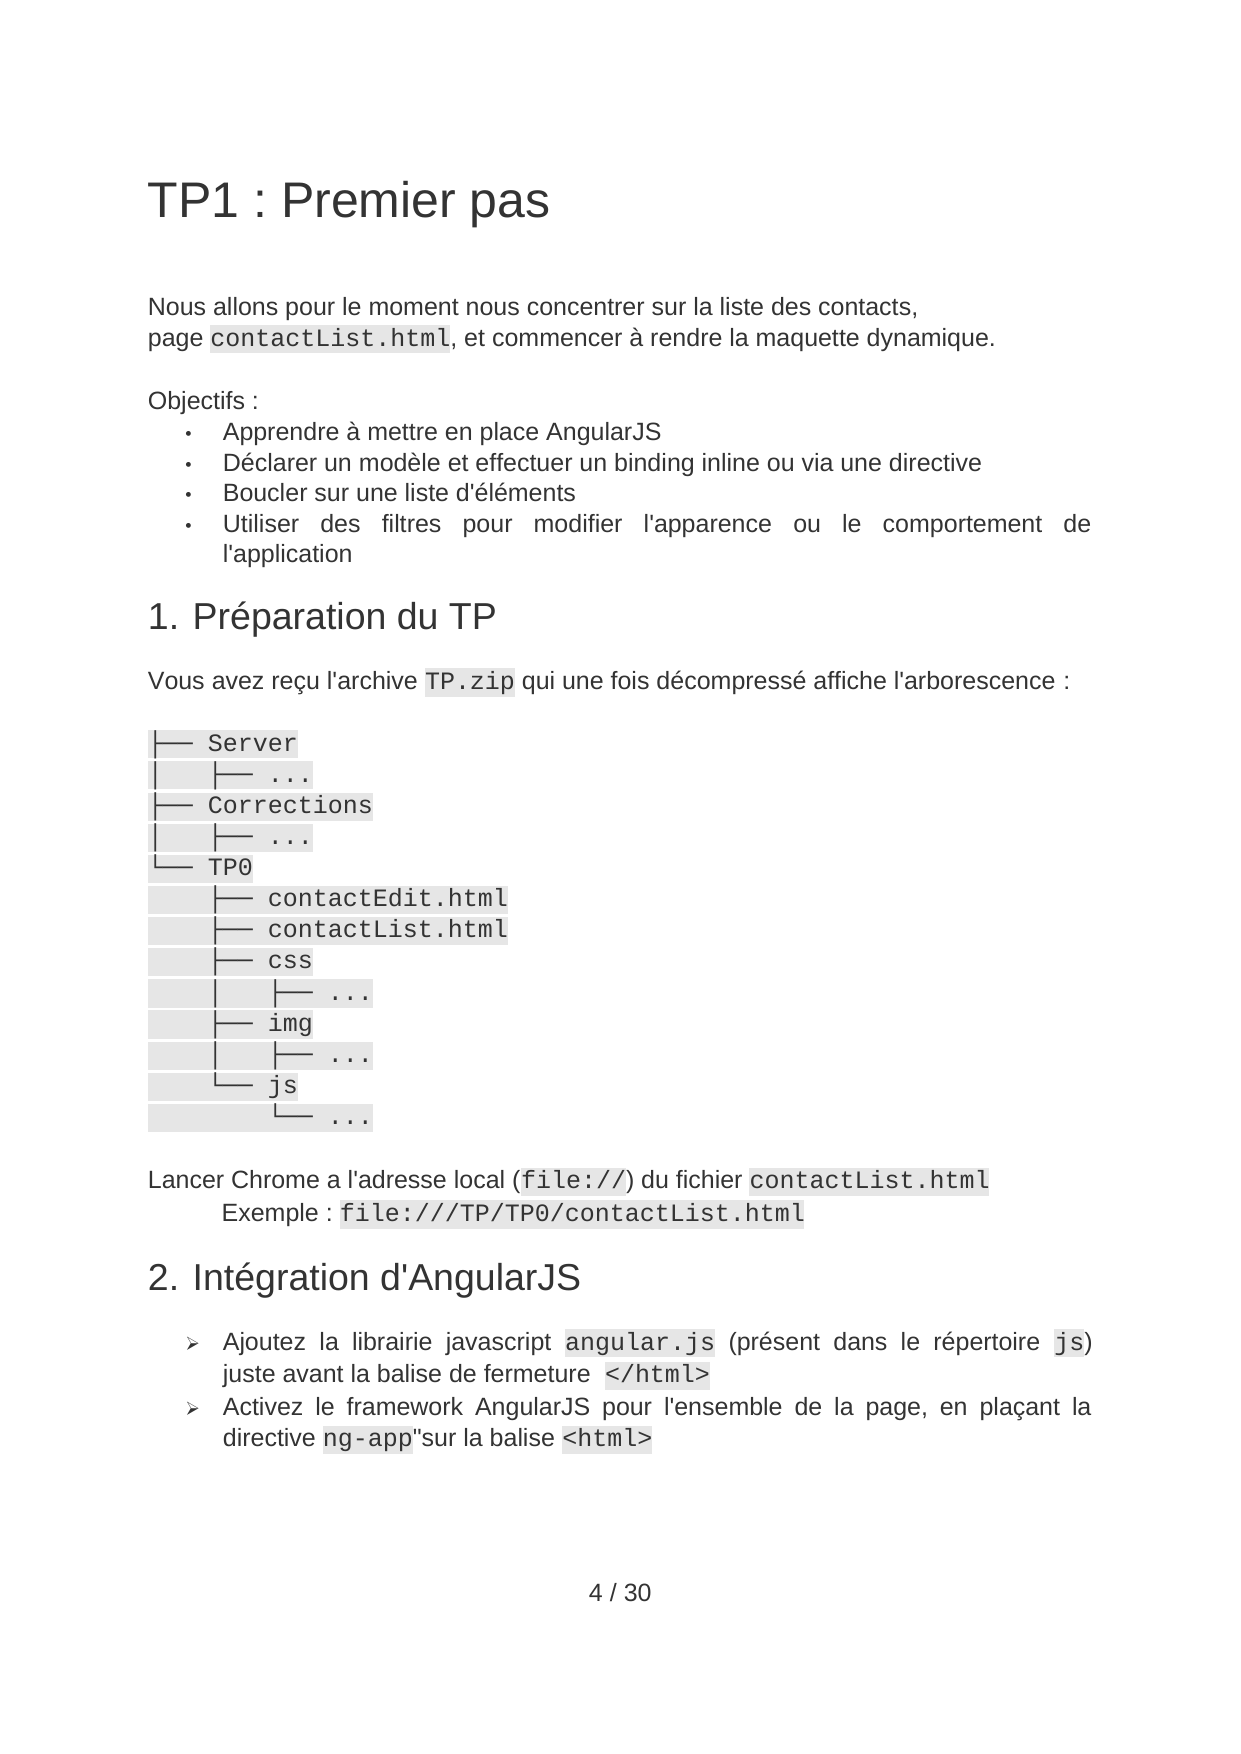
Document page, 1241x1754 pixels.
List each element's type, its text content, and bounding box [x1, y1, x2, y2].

text Objectifs : [148, 387, 1092, 415]
list Ajoutez la librairie javascript angular.js (présent dans le répertoire js) juste avant la balise de fermeture </html> [185, 1327, 1092, 1390]
text page contactList.html, et commencer à rendre la maquette dynamique. [148, 323, 1092, 353]
text ├── css [313, 948, 1092, 976]
subtitle Préparation du TP [148, 596, 1092, 637]
list Activez le framework AngularJS pour l'ensemble de la page, en plaçant la directive ng-app"sur la balise <html> [185, 1393, 1092, 1454]
subtitle Premier pas [148, 172, 1092, 228]
subtitle Intégration d'AngularJS [148, 1256, 1092, 1298]
text ├── contactEdit.html [508, 886, 1092, 914]
text │ ├── ... [215, 823, 1092, 852]
list Utiliser des filtres pour modifier l'apparence ou le comportement de l'application [185, 509, 1092, 568]
text │ ├── ... [373, 979, 1092, 1008]
text ├── Server [298, 730, 1092, 758]
text Nous allons pour le moment nous concentrer sur la liste des contacts, [148, 293, 1092, 321]
text Vous avez reçu l'archive TP.zip qui une fois décompressé affiche l'arborescence : [148, 666, 1092, 697]
text └── ... [373, 1104, 1092, 1132]
text │ ├── ... [373, 1042, 1092, 1070]
text Lancer Chrome a l'adresse local (file://) du fichier contactList.html [148, 1166, 1092, 1196]
text └── js [298, 1073, 1092, 1101]
text ├── contactList.html [508, 917, 1092, 945]
text Exemple : file:///TP/TP0/contactList.html [148, 1199, 1092, 1229]
text ├── img [313, 1010, 1092, 1039]
list Apprendre à mettre en place AngularJS [185, 418, 1092, 446]
text └── TP0 [253, 855, 1092, 883]
text │ ├── ... [313, 761, 1092, 789]
text ├── Corrections [155, 792, 1092, 821]
list Boucler sur une liste d'éléments [185, 479, 1092, 507]
list Déclarer un modèle et effectuer un binding inline ou via une directive [185, 448, 1092, 476]
